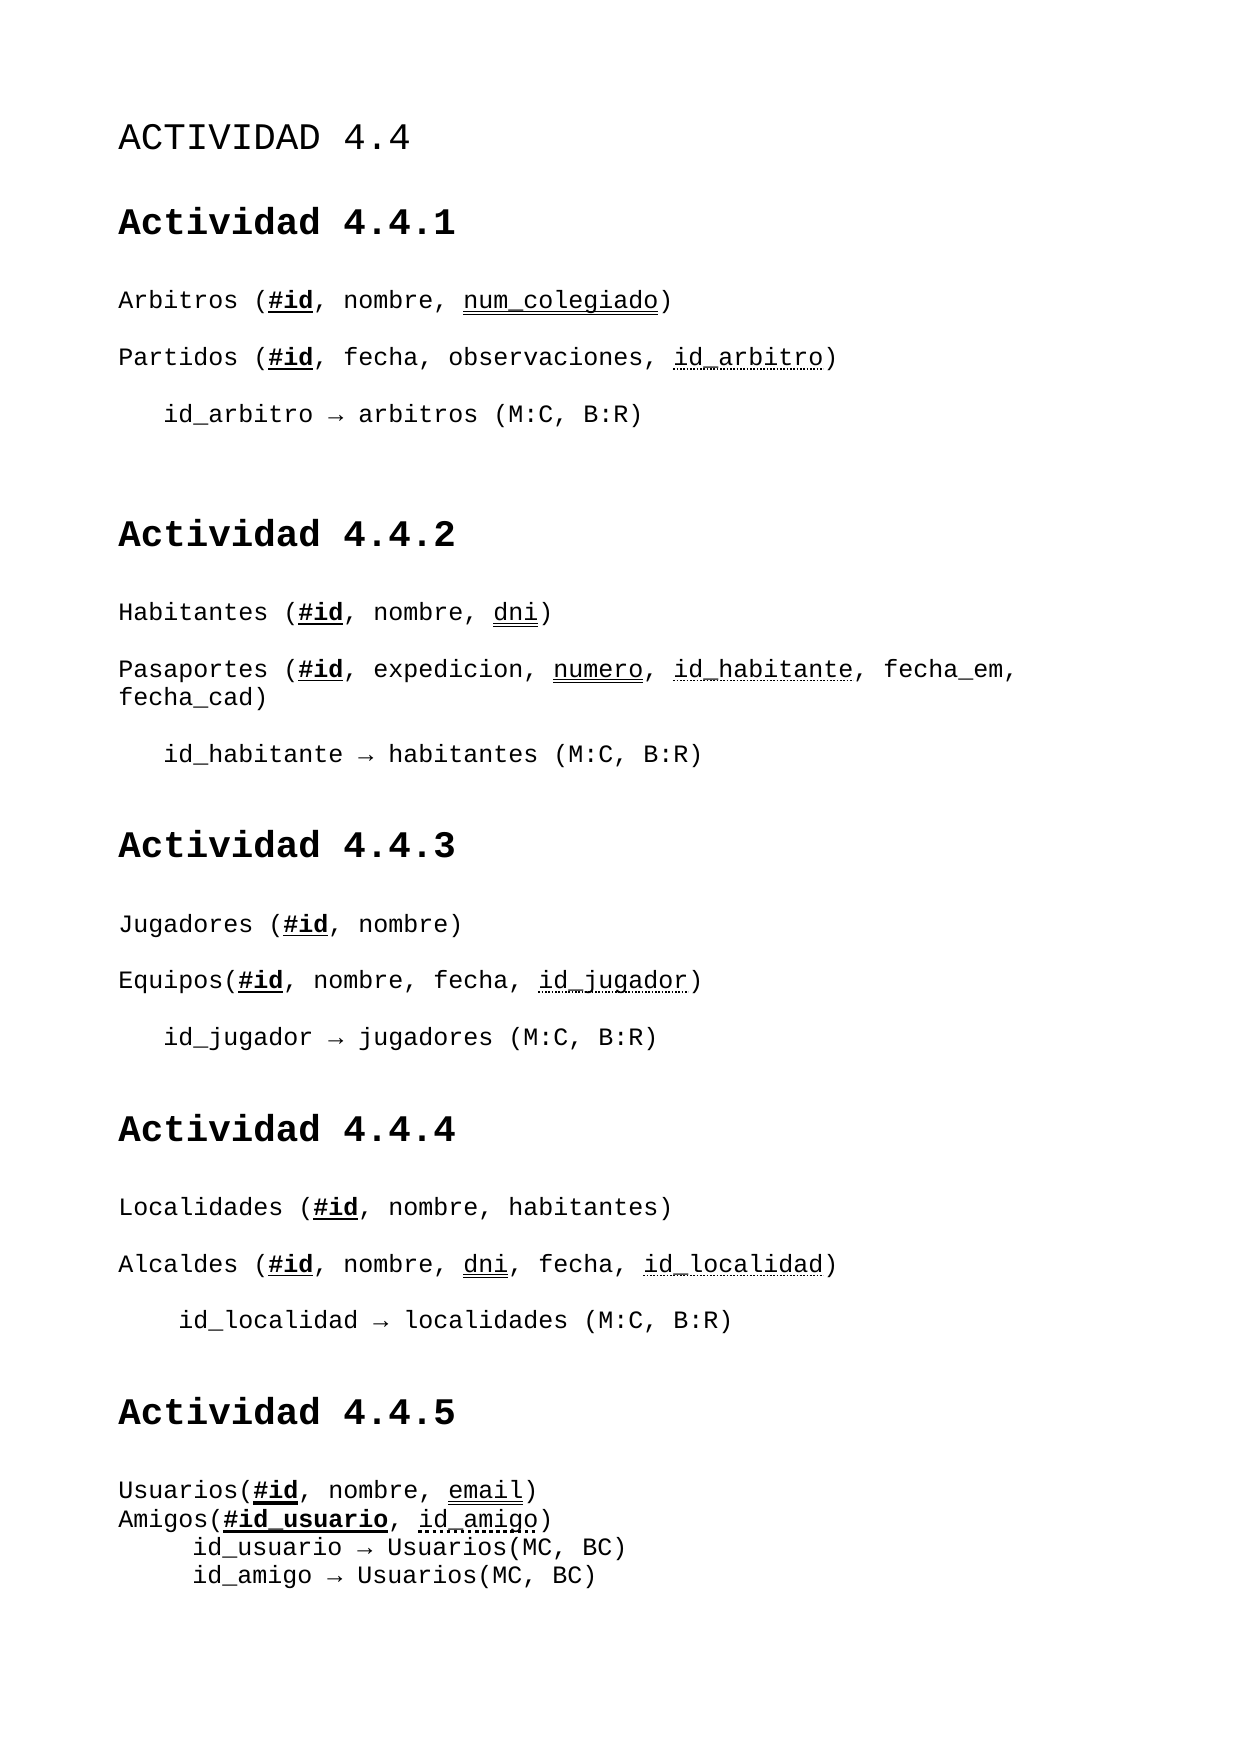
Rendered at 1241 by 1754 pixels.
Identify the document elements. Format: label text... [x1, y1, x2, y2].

text id_localidad → localidades (M:C, B:R) [118, 1308, 1122, 1336]
text id_arbitro → arbitros (M:C, B:R) [118, 401, 1122, 430]
text Alcaldes (#id, nombre, dni, fecha, id_localidad) [118, 1251, 1122, 1280]
text Partidos (#id, fecha, observaciones, id_arbitro) [118, 345, 1122, 373]
text ACTIVIDAD 4.4 [118, 118, 1122, 161]
text Amigos(#id_usuario, id_amigo) [118, 1506, 1122, 1535]
text Actividad 4.4.3 [118, 826, 1122, 869]
text id_amigo → Usuarios(MC, BC) [118, 1563, 1122, 1591]
text Arbitros (#id, nombre, num_colegiado) [118, 288, 1122, 316]
text id_jugador → jugadores (M:C, B:R) [118, 1025, 1122, 1053]
text Localidades (#id, nombre, habitantes) [118, 1195, 1122, 1223]
text Actividad 4.4.5 [118, 1393, 1122, 1436]
text Habitantes (#id, nombre, dni) [118, 600, 1122, 628]
text id_habitante → habitantes (M:C, B:R) [118, 741, 1122, 770]
text Jugadores (#id, nombre) [118, 911, 1122, 940]
text Equipos(#id, nombre, fecha, id_jugador) [118, 968, 1122, 996]
text Actividad 4.4.2 [118, 515, 1122, 557]
text Usuarios(#id, nombre, email) [118, 1478, 1122, 1506]
text id_usuario → Usuarios(MC, BC) [118, 1535, 1122, 1563]
text Pasaportes (#id, expedicion, numero, id_habitante, fecha_em, fecha_cad) [118, 656, 1122, 713]
text Actividad 4.4.1 [118, 203, 1122, 246]
text Actividad 4.4.4 [118, 1110, 1122, 1152]
